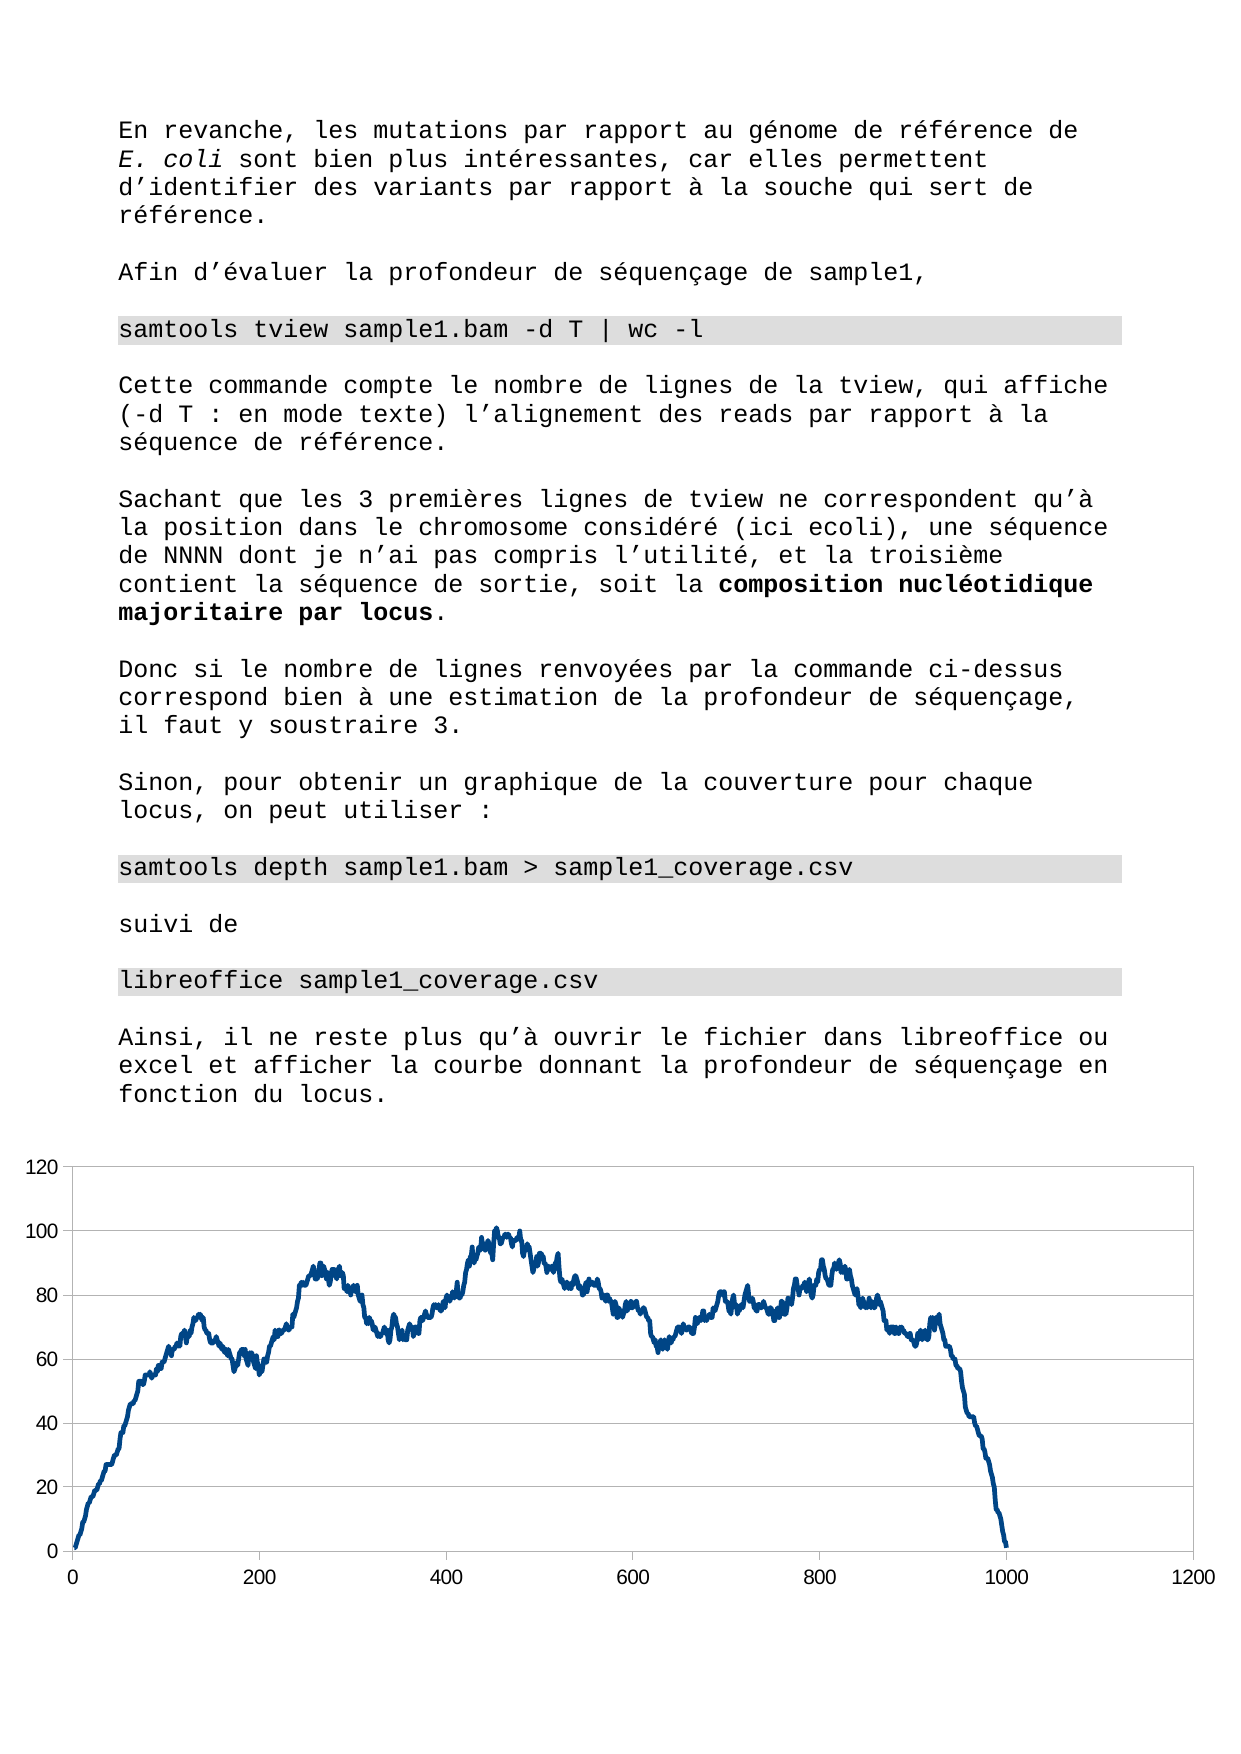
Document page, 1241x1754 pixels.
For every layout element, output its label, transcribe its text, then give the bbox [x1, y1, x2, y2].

text Donc si le nombre de lignes renvoyées par la commande ci-dessus correspond bien à une estimation de la profondeur de séquençage, il faut y soustraire 3. [118, 656, 1122, 741]
text En revanche, les mutations par rapport au génome de référence de E. coli sont bien plus intéressantes, car elles permettent d’identifier des variants par rapport à la souche qui sert de référence. [118, 118, 1122, 231]
text Afin d’évaluer la profondeur de séquençage de sample1, [118, 260, 1122, 288]
text suivi de [118, 911, 1122, 940]
text samtools tview sample1.bam -d T | wc -l [118, 316, 1122, 345]
text samtools depth sample1.bam > sample1_coverage.csv [118, 855, 1122, 883]
text Cette commande compte le nombre de lignes de la tview, qui affiche (-d T : en mode texte) l’alignement des reads par rapport à la séquence de référence. [118, 373, 1122, 458]
text Ainsi, il ne reste plus qu’à ouvrir le fichier dans libreoffice ou excel et afficher la courbe donnant la profondeur de séquençage en fonction du locus. [118, 1025, 1122, 1110]
text libreoffice sample1_coverage.csv [118, 968, 1122, 996]
text Sinon, pour obtenir un graphique de la couverture pour chaque locus, on peut utiliser : [118, 770, 1122, 826]
text Sachant que les 3 premières lignes de tview ne correspondent qu’à la position dans le chromosome considéré (ici ecoli), une séquence de NNNN dont je n’ai pas compris l’utilité, et la troisième contient la séquence de sortie, soit la composition nucléotidique majoritaire par locus. [118, 486, 1122, 628]
